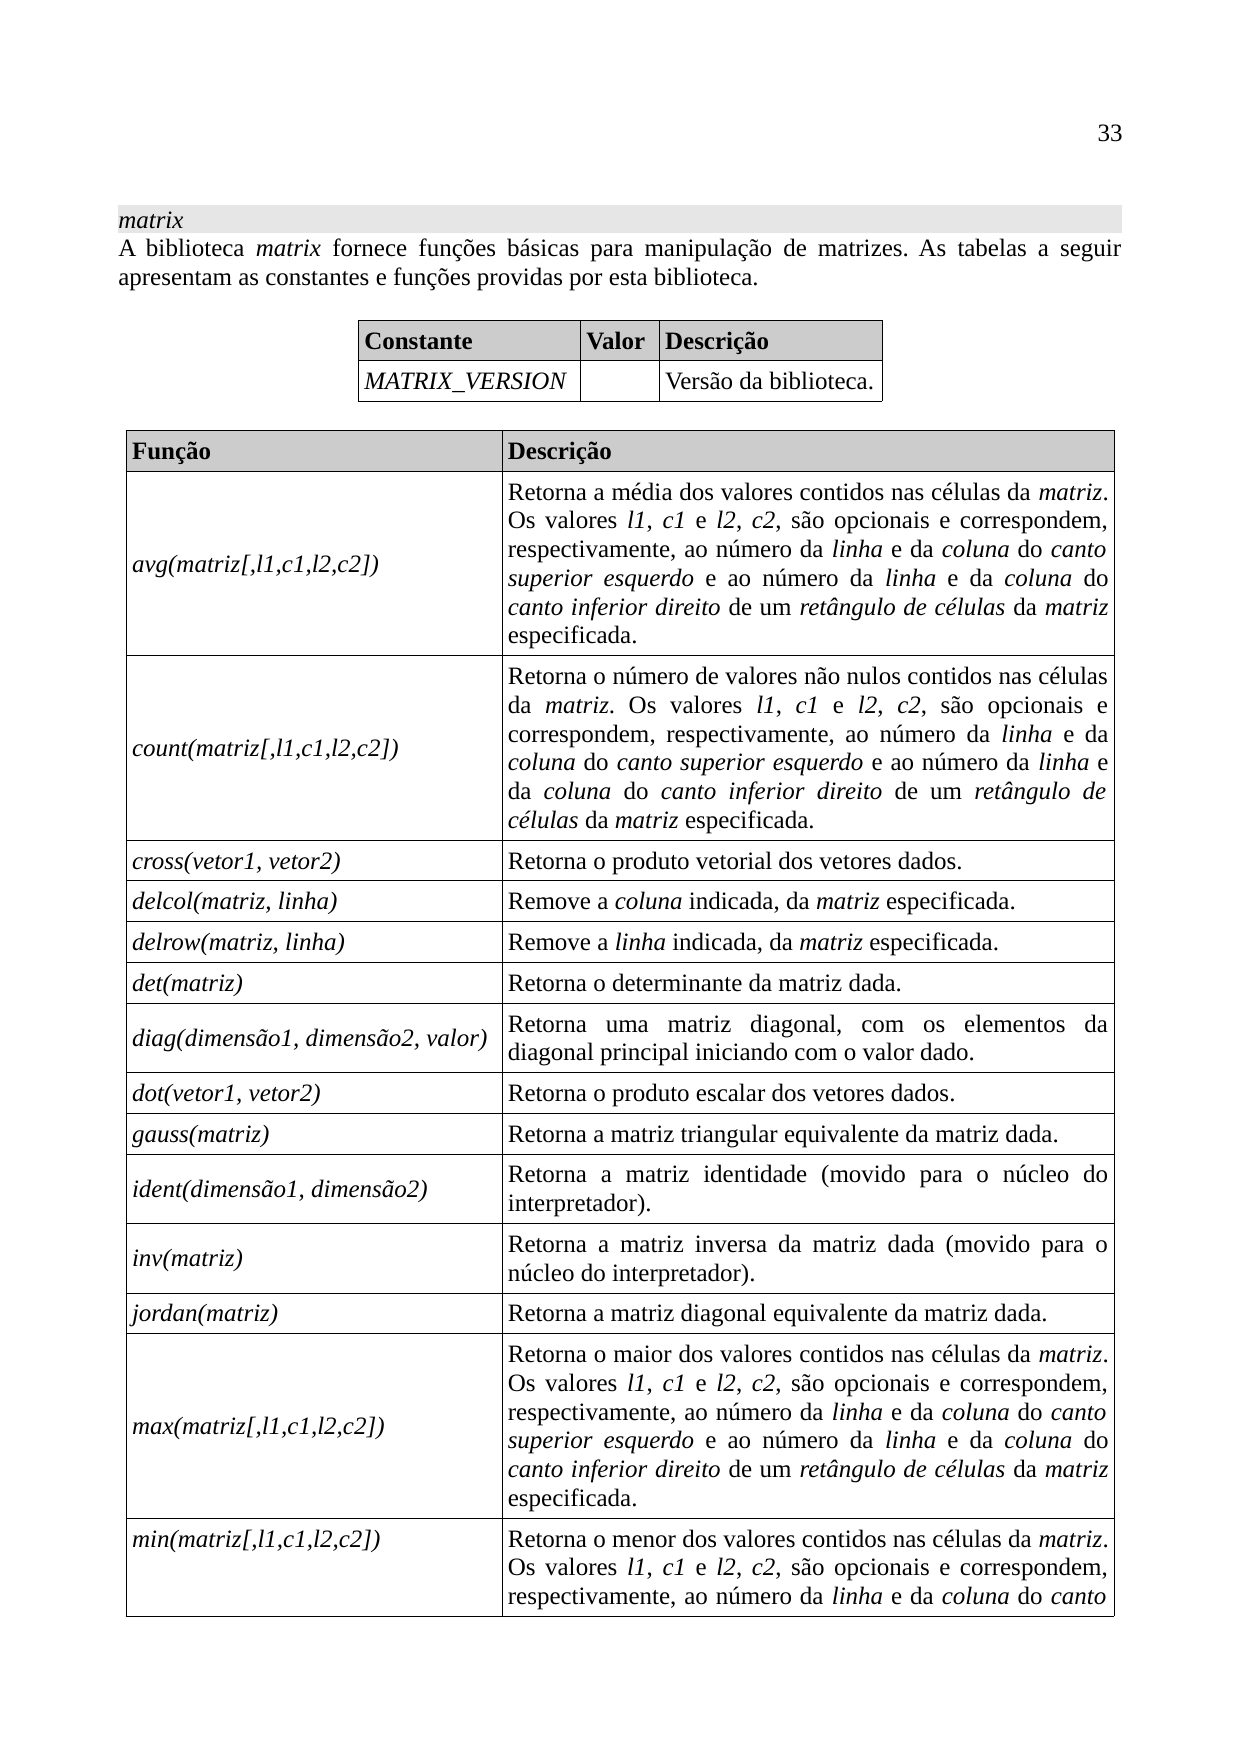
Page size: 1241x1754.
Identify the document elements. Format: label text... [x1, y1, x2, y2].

text A biblioteca matrix fornece funções básicas para manipulação de matrizes. As tabelas a seguir apresentam as constantes e funções providas por esta biblioteca. [118, 233, 1122, 291]
table_cell Versão da biblioteca. [660, 361, 882, 401]
table_cell cross(vetor1, vetor2) [127, 841, 502, 880]
table_cell Retorna o determinante da matriz dada. [503, 963, 1114, 1003]
table_cell Retorna o maior dos valores contidos nas células da matriz. Os valores l1, c1 e l2, c2, são opcionais e correspondem, respectivamente, ao número da linha e da coluna do canto superior esquerdo e ao número da linha e da coluna do canto inferior direito de um retângulo de células da matriz especificada. [503, 1334, 1114, 1518]
table_cell count(matriz[,l1,c1,l2,c2]) [127, 656, 502, 840]
table_cell Remove a coluna indicada, da matriz especificada. [503, 881, 1114, 921]
table_cell dot(vetor1, vetor2) [127, 1073, 502, 1113]
table_header Constante [359, 321, 580, 360]
table_cell diag(dimensão1, dimensão2, valor) [127, 1004, 502, 1072]
table_cell avg(matriz[,l1,c1,l2,c2]) [127, 472, 502, 655]
table_cell det(matriz) [127, 963, 502, 1003]
table_header Função [127, 431, 502, 471]
table_header Descrição [660, 321, 882, 360]
table_cell jordan(matriz) [127, 1294, 502, 1333]
table_cell Retorna a matriz triangular equivalente da matriz dada. [503, 1114, 1114, 1153]
table_cell Retorna uma matriz diagonal, com os elementos da diagonal principal iniciando com o valor dado. [503, 1004, 1114, 1072]
table_cell inv(matriz) [127, 1224, 502, 1292]
table_cell MATRIX_VERSION [359, 361, 580, 401]
table_cell Retorna o produto vetorial dos vetores dados. [503, 841, 1114, 880]
table_cell Retorna o número de valores não nulos contidos nas células da matriz. Os valores l1, c1 e l2, c2, são opcionais e correspondem, respectivamente, ao número da linha e da coluna do canto superior esquerdo e ao número da linha e da coluna do canto inferior direito de um retângulo de células da matriz especificada. [503, 656, 1114, 840]
text matrix [118, 205, 1122, 233]
table_cell Retorna a média dos valores contidos nas células da matriz. Os valores l1, c1 e l2, c2, são opcionais e correspondem, respectivamente, ao número da linha e da coluna do canto superior esquerdo e ao número da linha e da coluna do canto inferior direito de um retângulo de células da matriz especificada. [503, 472, 1114, 655]
table_cell delcol(matriz, linha) [127, 881, 502, 921]
table_cell gauss(matriz) [127, 1114, 502, 1153]
table_header Descrição [503, 431, 1114, 471]
table_cell max(matriz[,l1,c1,l2,c2]) [127, 1334, 502, 1518]
table_cell ident(dimensão1, dimensão2) [127, 1155, 502, 1223]
table_cell min(matriz[,l1,c1,l2,c2]) [127, 1519, 502, 1616]
table_cell delrow(matriz, linha) [127, 922, 502, 962]
table_cell Retorna a matriz diagonal equivalente da matriz dada. [503, 1294, 1114, 1333]
table_cell Retorna a matriz identidade (movido para o núcleo do interpretador). [503, 1155, 1114, 1223]
table_cell [581, 361, 659, 401]
table_cell Retorna o menor dos valores contidos nas células da matriz. Os valores l1, c1 e l2, c2, são opcionais e correspondem, respectivamente, ao número da linha e da coluna do canto [503, 1519, 1114, 1616]
table_cell Retorna a matriz inversa da matriz dada (movido para o núcleo do interpretador). [503, 1224, 1114, 1292]
table_cell Remove a linha indicada, da matriz especificada. [503, 922, 1114, 962]
table_cell Retorna o produto escalar dos vetores dados. [503, 1073, 1114, 1113]
table_header Valor [581, 321, 659, 360]
